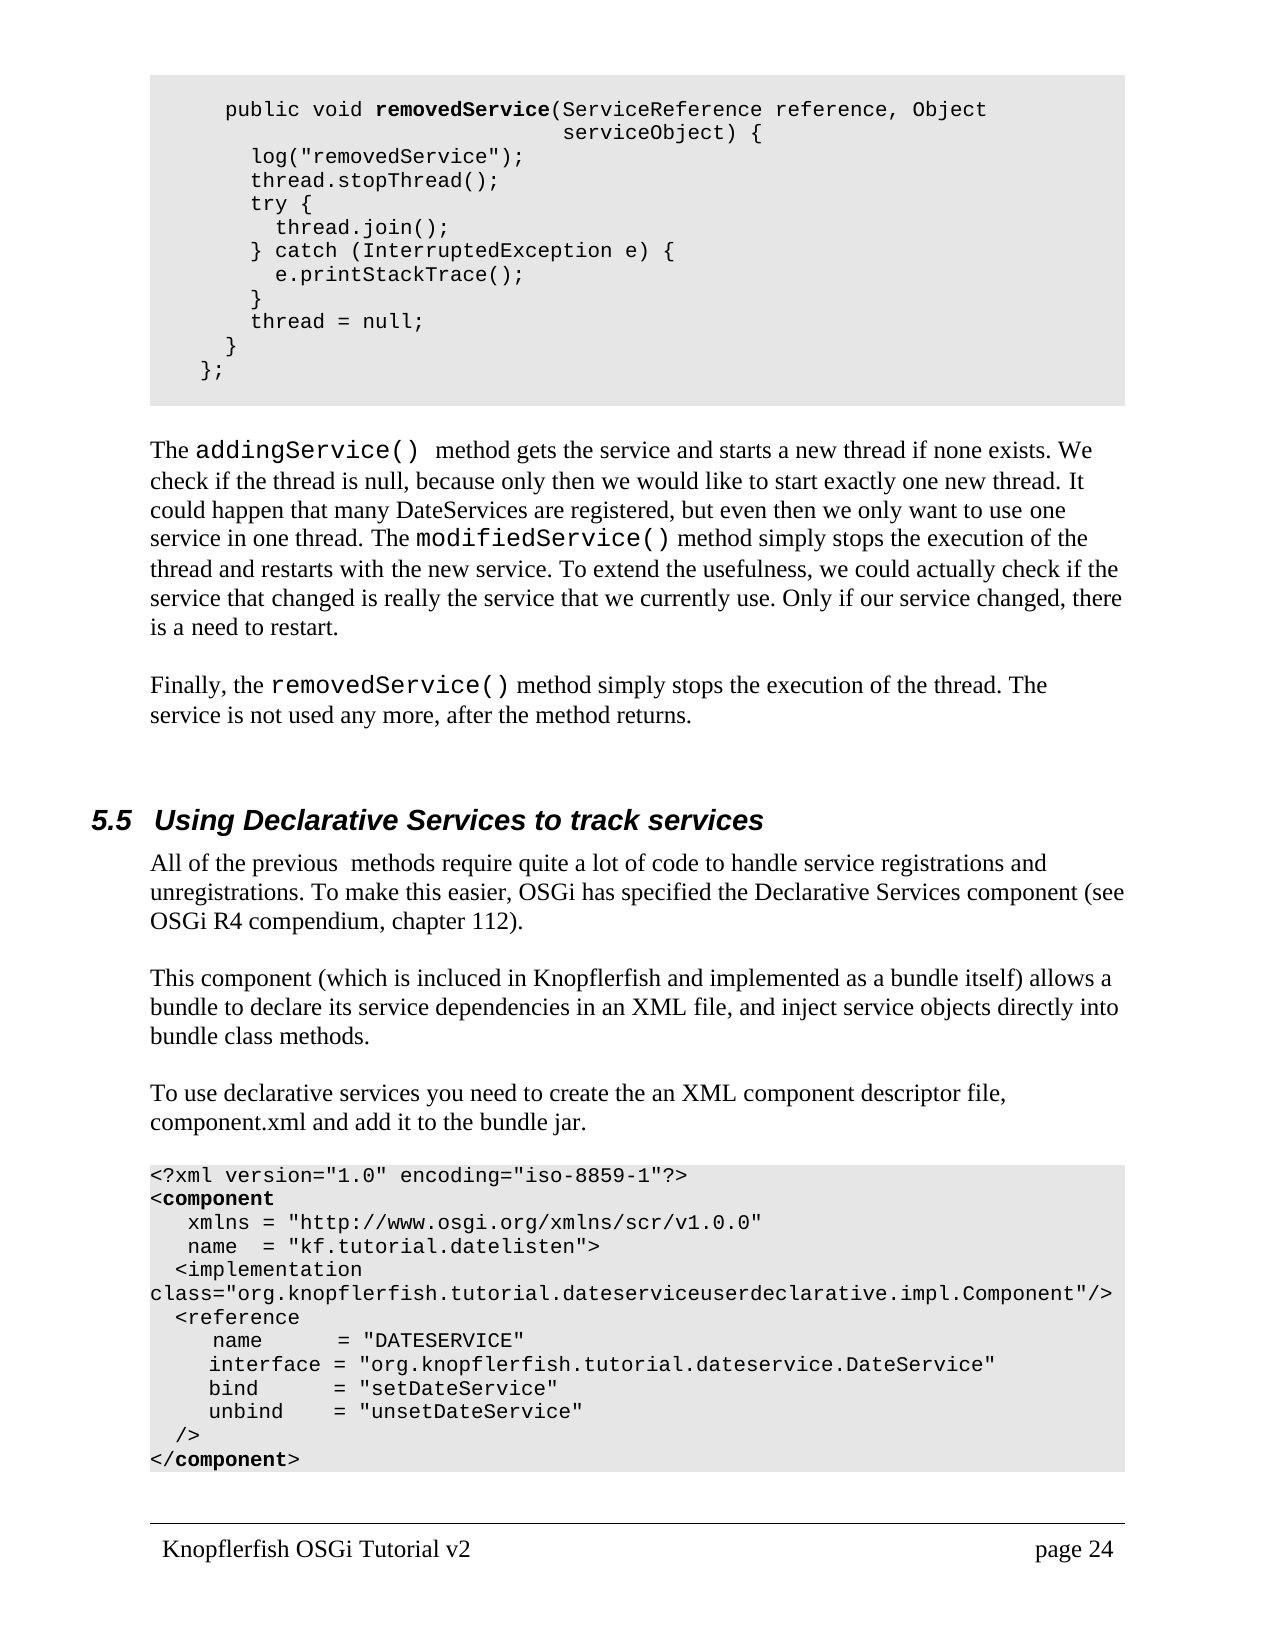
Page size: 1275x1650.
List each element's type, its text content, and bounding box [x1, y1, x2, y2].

text bind = "setDateService" [150, 1378, 1125, 1401]
text This component (which is incluced in Knopflerfish and implemented as a bundle itself) allows a bundle to declare its service dependencies in an XML file, and inject service objects directly into bundle class methods. [150, 963, 1125, 1050]
text thread.join(); [150, 217, 1125, 241]
text }; [150, 359, 1125, 382]
text /> [150, 1425, 1125, 1448]
text <reference [150, 1307, 1125, 1330]
text try { [150, 193, 1125, 217]
text } [150, 288, 1125, 311]
text thread = null; [150, 311, 1125, 335]
text thread.stopThread(); [150, 169, 1125, 193]
text public void removedService(ServiceReference reference, Object [150, 99, 1125, 122]
text } [150, 335, 1125, 359]
text All of the previous methods require quite a lot of code to handle service registrations and unregistrations. To make this easier, OSGi has specified the Declarative Services component (see OSGi R4 compendium, chapter 112). [150, 848, 1125, 935]
text The addingService() method gets the service and starts a new thread if none exists. We check if the thread is null, because only then we would like to start exactly one new thread. It could happen that many DateServices are registered, but even then we only want to use one service in one thread. The modifiedService() method simply stops the execution of the thread and restarts with the new service. To extend the usefulness, we could actually check if the service that changed is really the service that we currently use. Only if our service changed, there is a need to restart. [150, 435, 1125, 641]
text xmlns = "http://www.osgi.org/xmlns/scr/v1.0.0" [150, 1212, 1125, 1236]
text e.printStackTrace(); [150, 264, 1125, 288]
text } catch (InterruptedException e) { [150, 241, 1125, 264]
text <?xml version="1.0" encoding="iso-8859-1"?> [150, 1165, 1125, 1188]
text interface = "org.knopflerfish.tutorial.dateservice.DateService" [150, 1354, 1125, 1378]
text <implementation class="org.knopflerfish.tutorial.dateserviceuserdeclarative.impl.Component"/> [150, 1259, 1125, 1307]
text name = "kf.tutorial.datelisten"> [150, 1236, 1125, 1259]
text Finally, the removedService() method simply stops the execution of the thread. The service is not used any more, after the method returns. [150, 670, 1125, 729]
text name = "DATESERVICE" [150, 1330, 1125, 1354]
text unbind = "unsetDateService" [150, 1401, 1125, 1425]
subtitle Using Declarative Services to track services [91, 802, 1125, 836]
text </component> [150, 1448, 1125, 1472]
text log("removedService"); [150, 146, 1125, 169]
text <component [150, 1188, 1125, 1212]
text To use declarative services you need to create the an XML component descriptor file, component.xml and add it to the bundle jar. [150, 1078, 1125, 1136]
text serviceObject) { [150, 122, 1125, 146]
